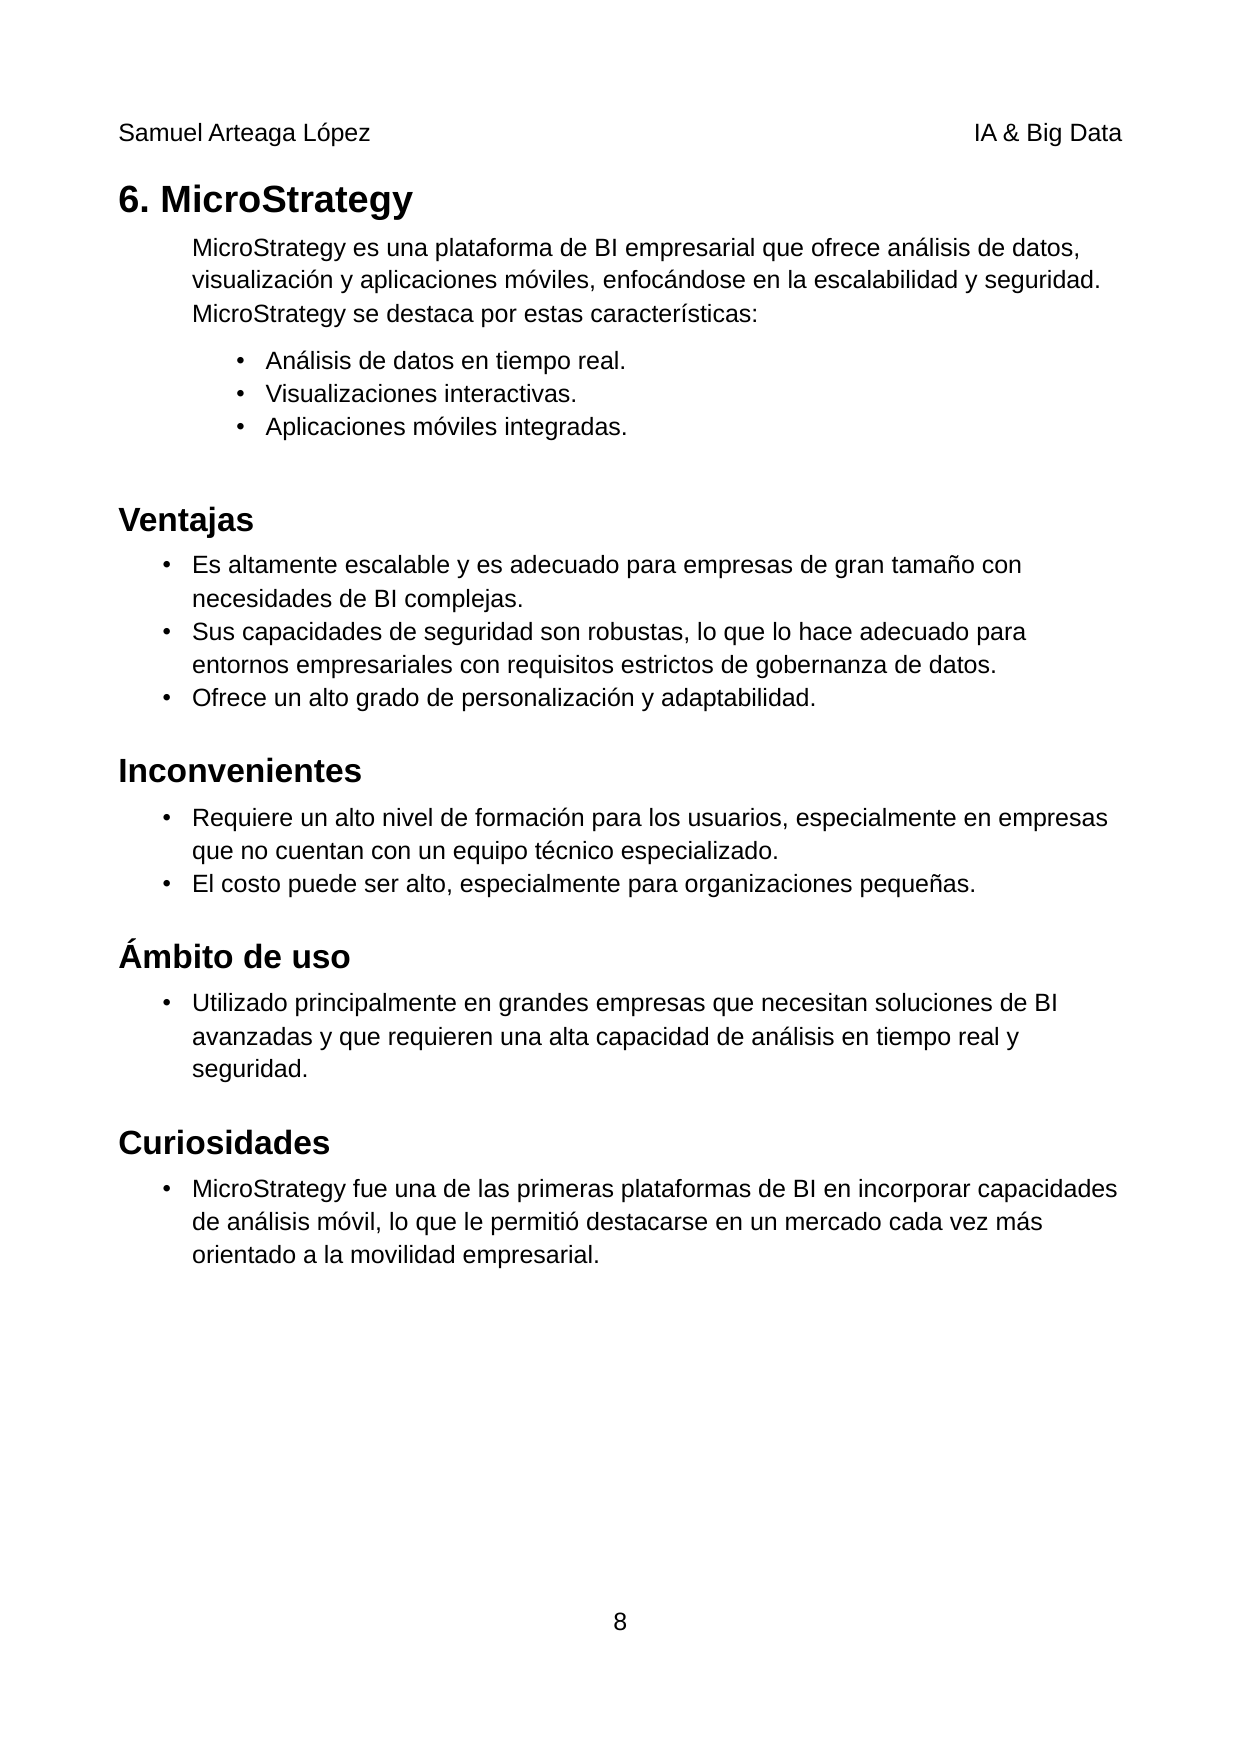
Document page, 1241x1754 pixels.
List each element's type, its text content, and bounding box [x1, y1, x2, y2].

list Requiere un alto nivel de formación para los usuarios, especialmente en empresas que no cuentan con un equipo técnico especializado. [162, 802, 1122, 864]
subtitle Ámbito de uso [118, 937, 1122, 976]
subtitle Inconvenientes [118, 751, 1122, 790]
list El costo puede ser alto, especialmente para organizaciones pequeñas. [162, 869, 1122, 897]
list Utilizado principalmente en grandes empresas que necesitan soluciones de BI avanzadas y que requieren una alta capacidad de análisis en tiempo real y seguridad. [162, 988, 1122, 1083]
list Ofrece un alto grado de personalización y adaptabilidad. [162, 683, 1122, 712]
list Es altamente escalable y es adecuado para empresas de gran tamaño con necesidades de BI complejas. [162, 551, 1122, 612]
list Aplicaciones móviles integradas. [236, 412, 1122, 441]
list Análisis de datos en tiempo real. [236, 346, 1122, 375]
subtitle 6. MicroStrategy [118, 176, 1122, 220]
list Sus capacidades de seguridad son robustas, lo que lo hace adecuado para entornos empresariales con requisitos estrictos de gobernanza de datos. [162, 617, 1122, 678]
list Visualizaciones interactivas. [236, 379, 1122, 408]
subtitle Curiosidades [118, 1123, 1122, 1162]
subtitle Ventajas [118, 499, 1122, 538]
list MicroStrategy es una plataforma de BI empresarial que ofrece análisis de datos, visualización y aplicaciones móviles, enfocándose en la escalabilidad y seguridad. MicroStrategy se destaca por estas características: [162, 232, 1122, 327]
list MicroStrategy fue una de las primeras plataformas de BI en incorporar capacidades de análisis móvil, lo que le permitió destacarse en un mercado cada vez más orientado a la movilidad empresarial. [162, 1174, 1122, 1269]
